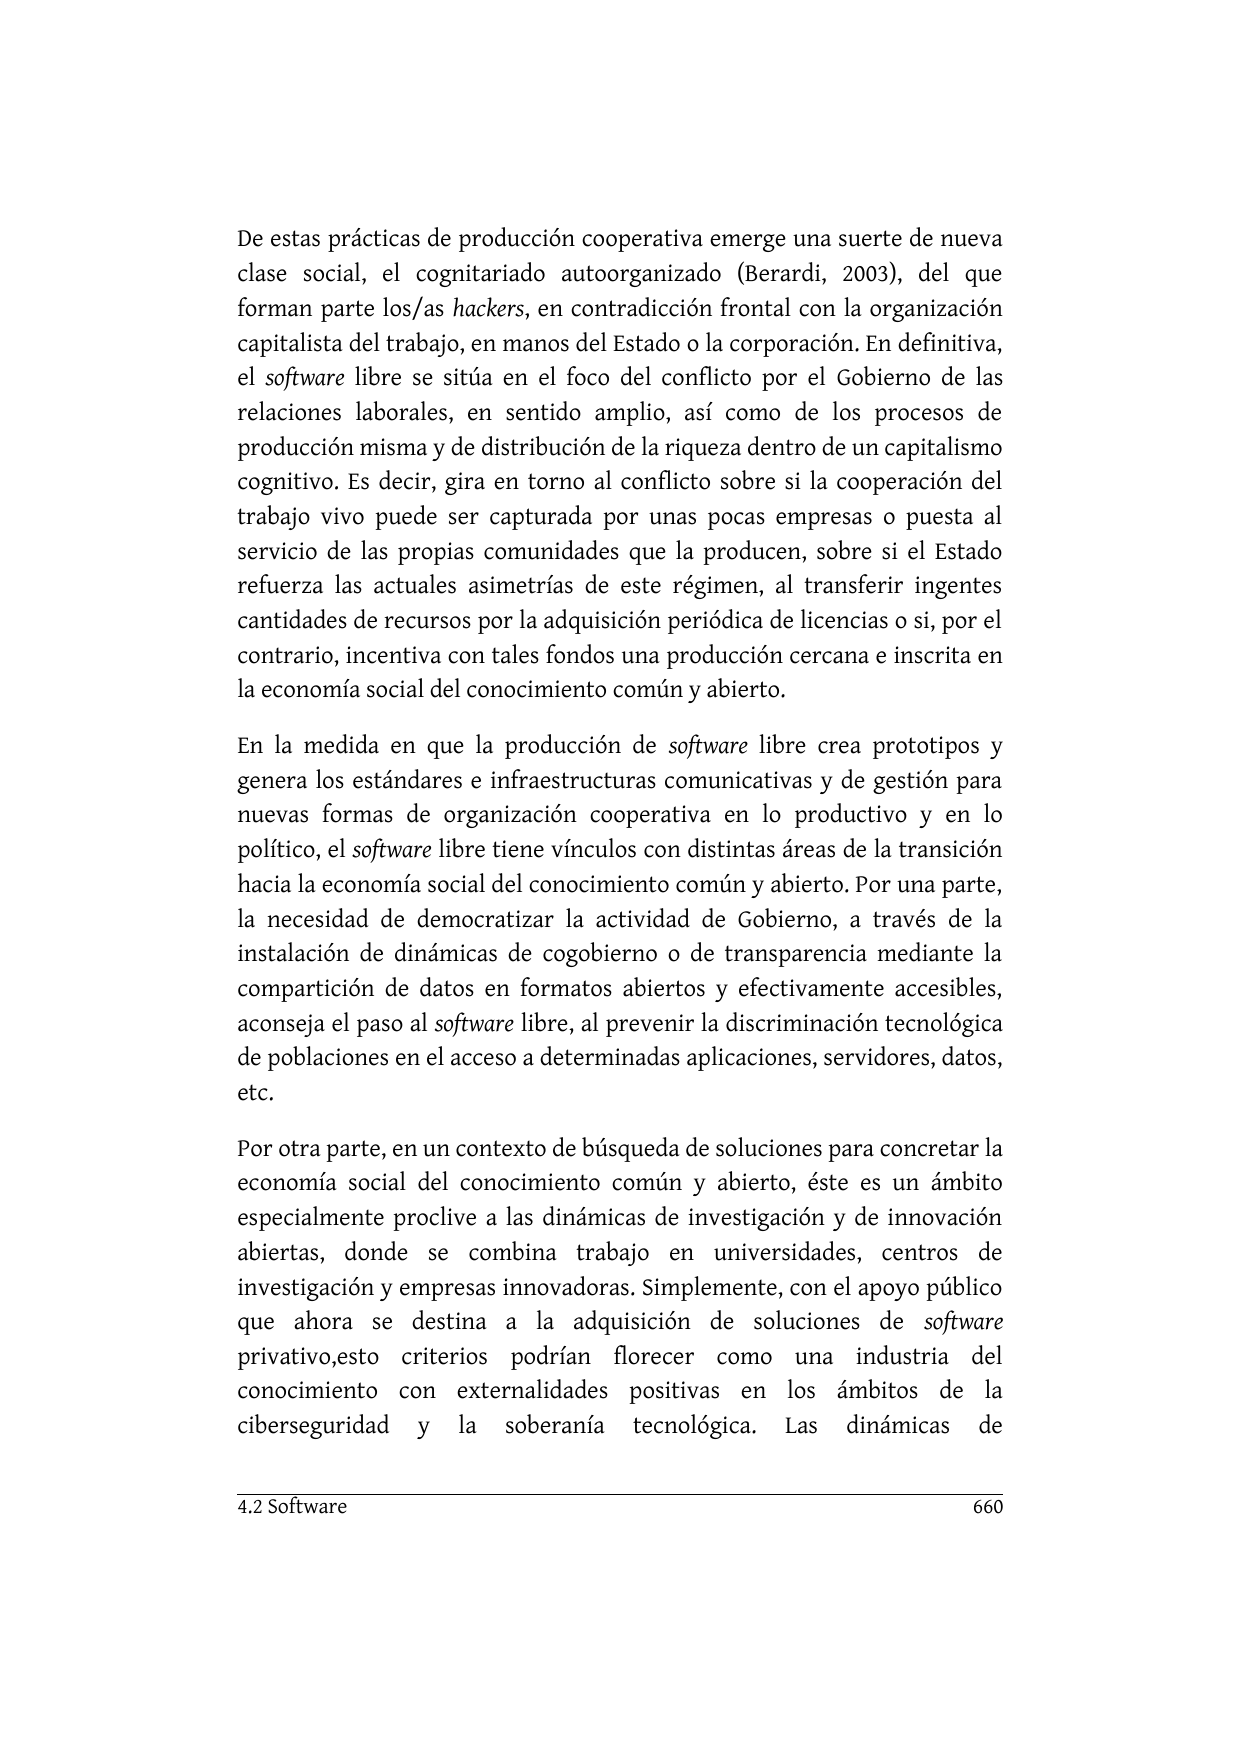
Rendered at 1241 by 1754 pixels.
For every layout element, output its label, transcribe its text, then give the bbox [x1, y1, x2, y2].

text Por otra parte, en un contexto de búsqueda de soluciones para concretar la economía social del conocimiento común y abierto, éste es un ámbito especialmente proclive a las dinámicas de investigación y de innovación abiertas, donde se combina trabajo en universidades, centros de investigación y empresas innovadoras. Simplemente, con el apoyo público que ahora se destina a la adquisición de soluciones de software privativo,esto criterios podrían florecer como una industria del conocimiento con externalidades positivas en los ámbitos de la ciberseguridad y la soberanía tecnológica. Las dinámicas de [237, 1134, 1003, 1441]
text En la medida en que la producción de software libre crea prototipos y genera los estándares e infraestructuras comunicativas y de gestión para nuevas formas de organización cooperativa en lo productivo y en lo político, el software libre tiene vínculos con distintas áreas de la transición hacia la economía social del conocimiento común y abierto. Por una parte, la necesidad de democratizar la actividad de Gobierno, a través de la instalación de dinámicas de cogobierno o de transparencia mediante la compartición de datos en formatos abiertos y efectivamente accesibles, aconseja el paso al software libre, al prevenir la discriminación tecnológica de poblaciones en el acceso a determinadas aplicaciones, servidores, datos, etc. [237, 732, 1003, 1107]
text De estas prácticas de producción cooperativa emerge una suerte de nueva clase social, el cognitariado autoorganizado (Berardi, 2003), del que forman parte los/as hackers, en contradicción frontal con la organización capitalista del trabajo, en manos del Estado o la corporación. En definitiva, el software libre se sitúa en el foco del conflicto por el Gobierno de las relaciones laborales, en sentido amplio, así como de los procesos de producción misma y de distribución de la riqueza dentro de un capitalismo cognitivo. Es decir, gira en torno al conflicto sobre si la cooperación del trabajo vivo puede ser capturada por unas pocas empresas o puesta al servicio de las propias comunidades que la producen, sobre si el Estado refuerza las actuales asimetrías de este régimen, al transferir ingentes cantidades de recursos por la adquisición periódica de licencias o si, por el contrario, incentiva con tales fondos una producción cercana e inscrita en la economía social del conocimiento común y abierto. [237, 225, 1003, 705]
